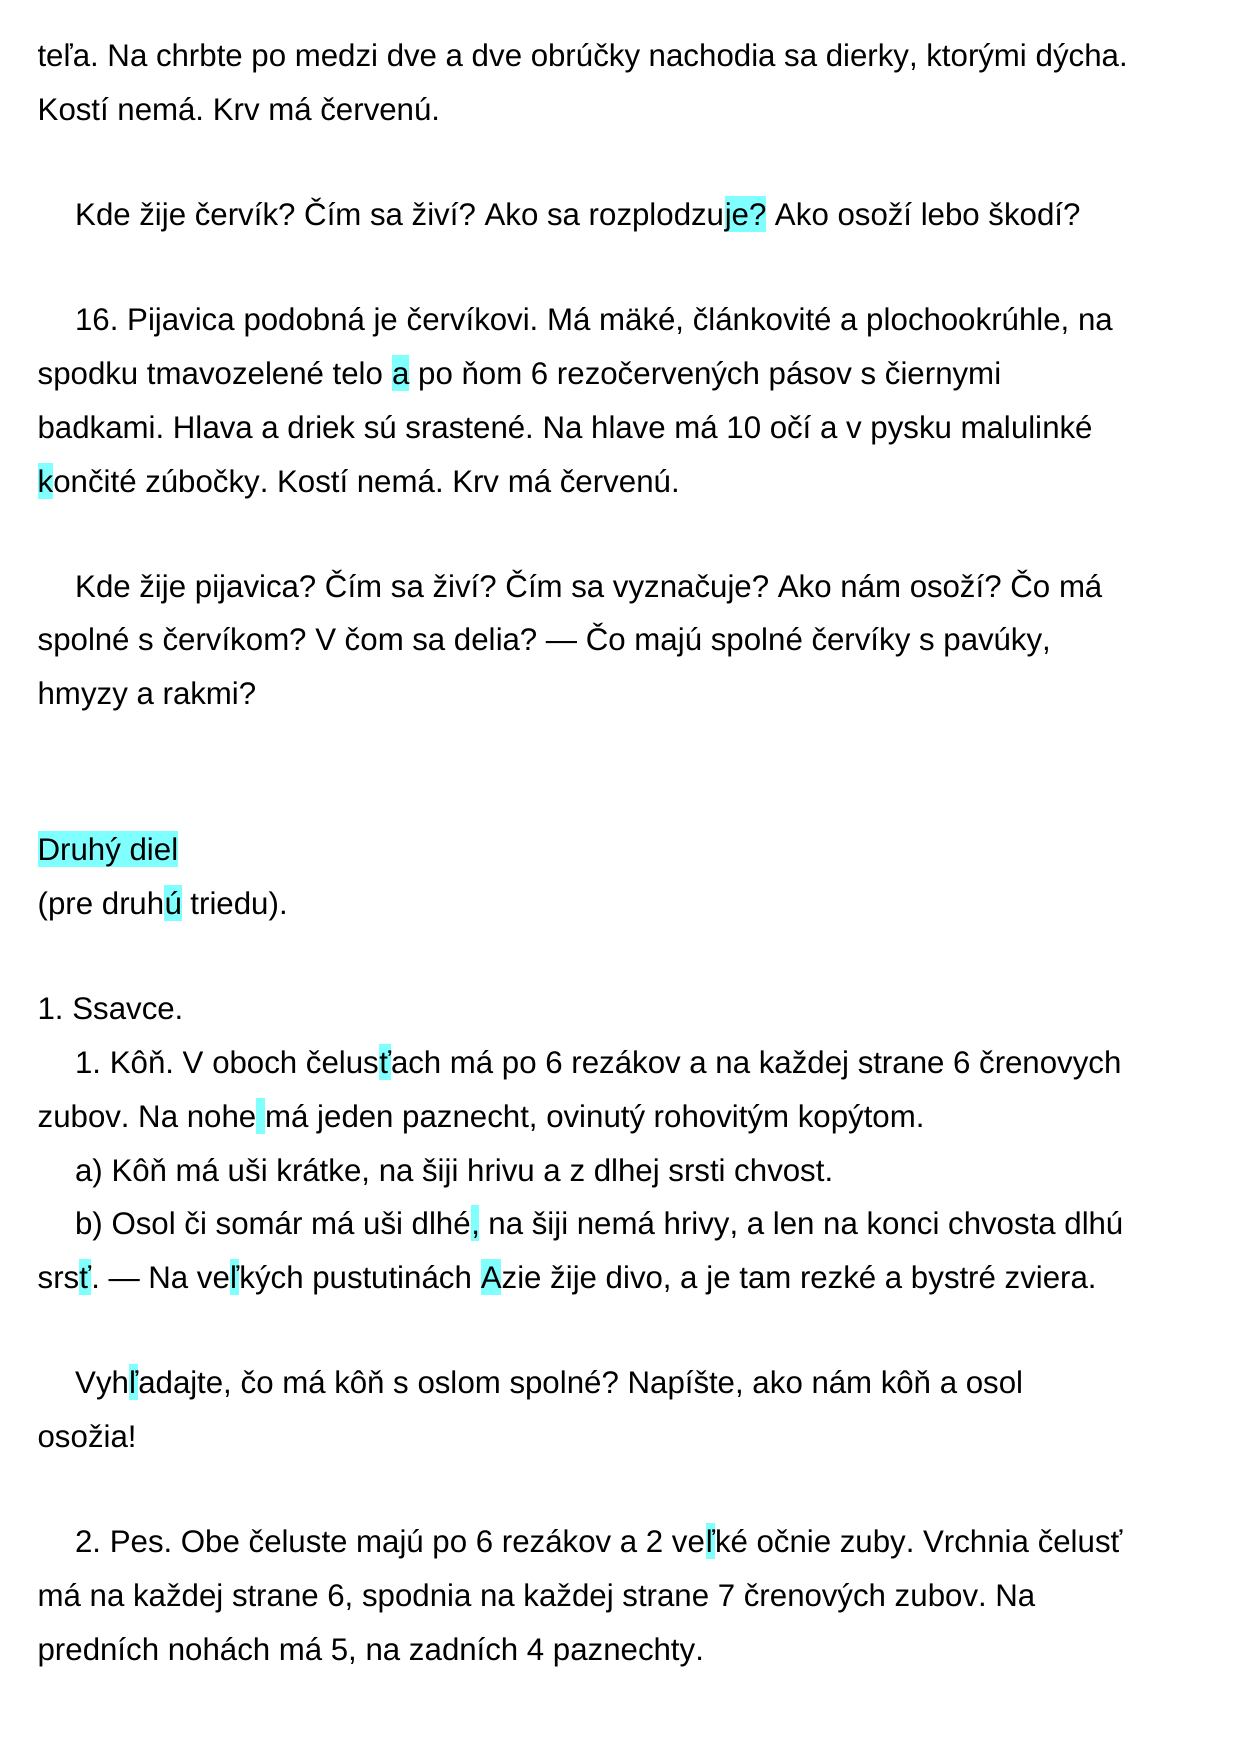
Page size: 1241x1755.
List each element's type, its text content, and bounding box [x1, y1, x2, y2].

text 16. Pijavica podobná je červíkovi. Má mäké, článkovité a plochookrúhle, na spodku tmavozelené telo a po ňom 6 rezočervených pásov s čiernymi badkami. Hlava a driek sú srastené. Na hlave má 10 očí a v pysku malulinké končité zúbočky. Kostí nemá. Krv má červenú. [37, 301, 1130, 499]
text Kde žije červík? Čím sa živí? Ako sa rozplodzuje? Ako osoží lebo škodí? [37, 196, 1130, 232]
text Druhý diel [37, 831, 1130, 867]
subtitle 1. Ssavce. [37, 990, 1130, 1026]
text (pre druhú triedu). [37, 885, 1130, 921]
text a) Kôň má uši krátke, na šiji hrivu a z dlhej srsti chvost. [37, 1152, 1130, 1187]
text Kde žije pijavica? Čím sa živí? Čím sa vyznačuje? Ako nám osoží? Čo má spolné s červíkom? V čom sa delia? — Čo majú spolné červíky s pavúky, hmyzy a rakmi? [37, 568, 1130, 711]
text Vyhľadajte, čo má kôň s oslom spolné? Napíšte, ako nám kôň a osol osožia! [37, 1364, 1130, 1454]
text 1. Kôň. V oboch čelusťach má po 6 rezákov a na každej strane 6 črenovych zubov. Na nohe má jeden paznecht, ovinutý rohovitým kopýtom. [37, 1044, 1130, 1134]
text b) Osol či somár má uši dlhé, na šiji nemá hrivy, a len na konci chvosta dlhú srsť. — Na veľkých pustutinách Azie žije divo, a je tam rezké a bystré zviera. [37, 1205, 1130, 1295]
text 2. Pes. Obe čeluste majú po 6 rezákov a 2 veľké očnie zuby. Vrchnia čelusť má na každej strane 6, spodnia na každej strane 7 črenových zubov. Na predních nohách má 5, na zadních 4 paznechty. [37, 1523, 1130, 1667]
text teľa. Na chrbte po medzi dve a dve obrúčky nachodia sa dierky, ktorými dýcha. Kostí nemá. Krv má červenú. [37, 37, 1130, 127]
